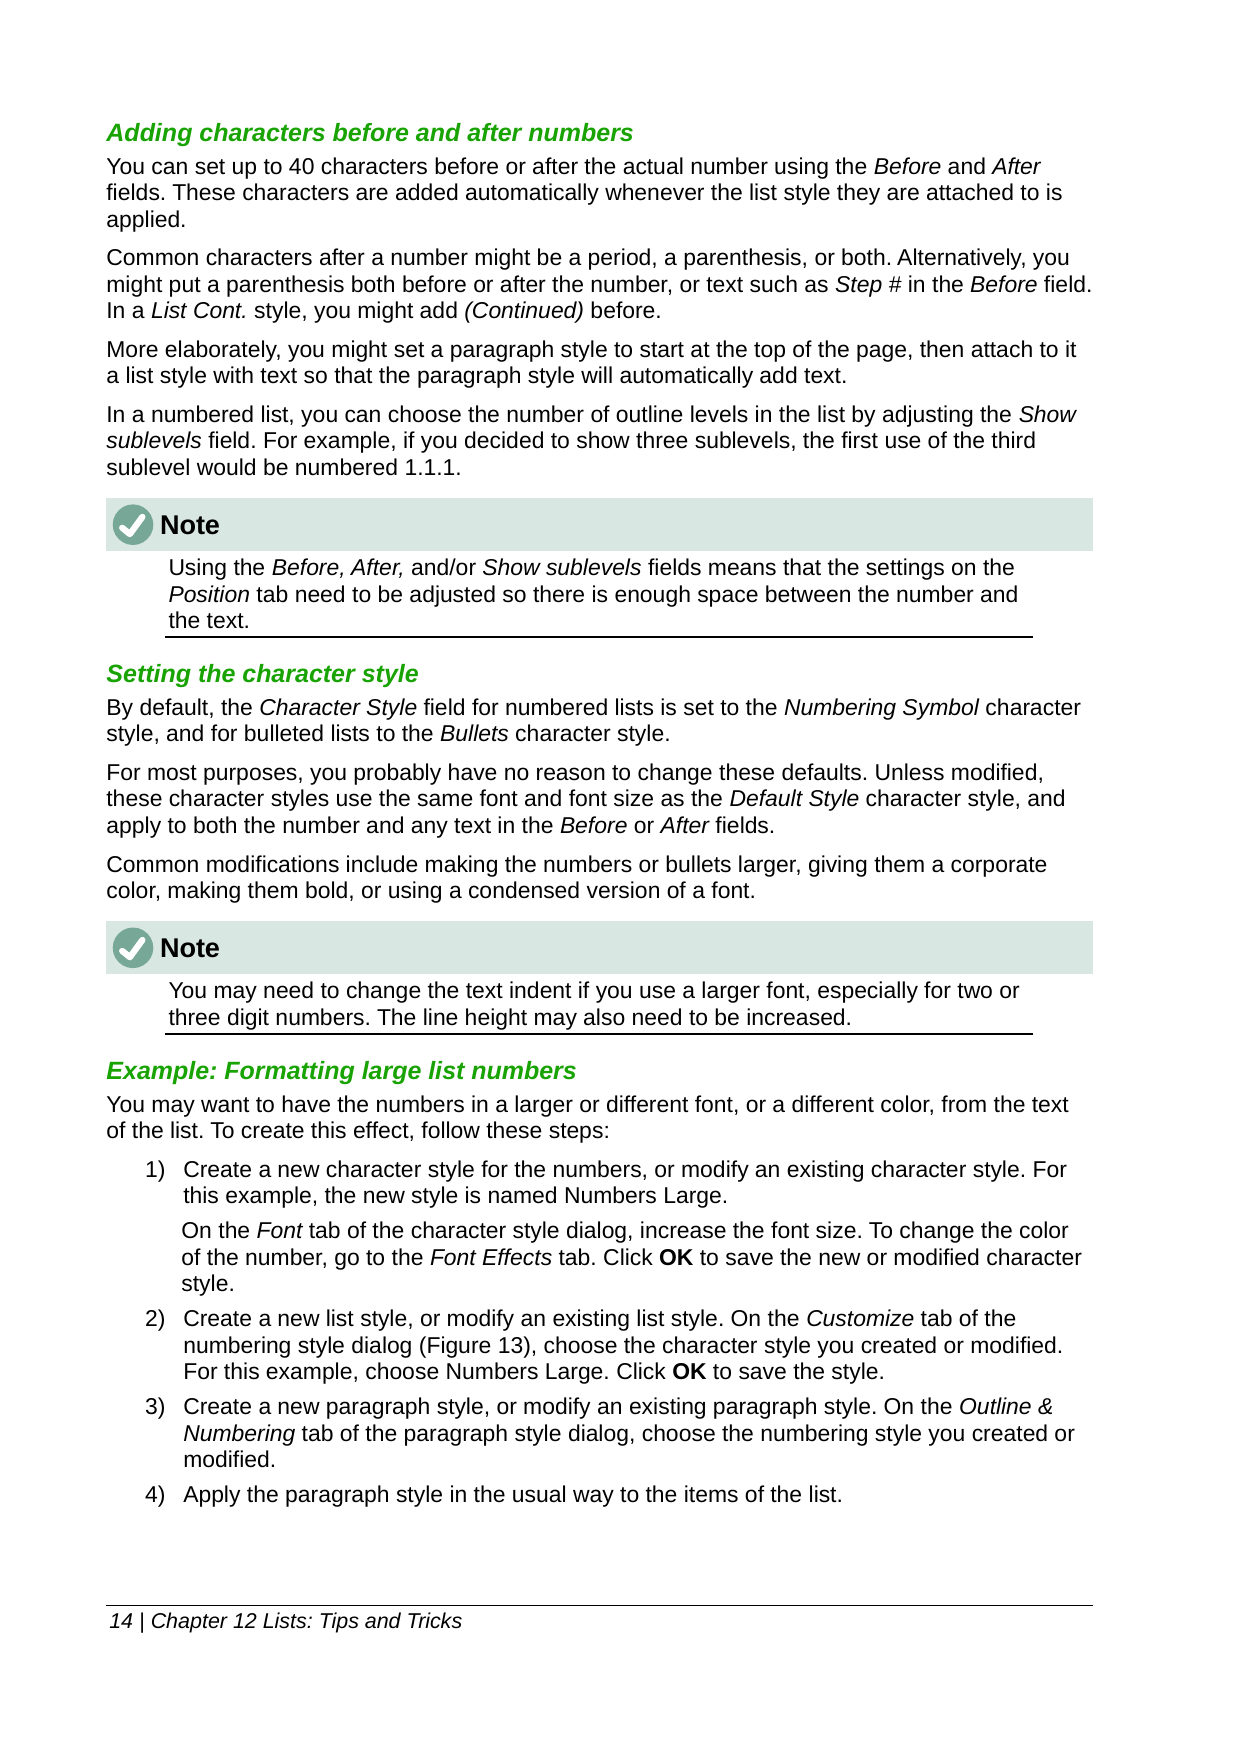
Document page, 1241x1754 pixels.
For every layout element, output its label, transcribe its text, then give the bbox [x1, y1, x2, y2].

subtitle Note [106, 498, 1093, 551]
list Create a new paragraph style, or modify an existing paragraph style. On the Outline & Numbering tab of the paragraph style dialog, choose the numbering style you created or modified. [165, 1393, 1093, 1472]
text Using the Before, After, and/or Show sublevels fields means that the settings on the Position tab need to be adjusted so there is enough space between the number and the text. [165, 551, 1033, 636]
text Common modifications include making the numbers or bullets larger, giving them a corporate color, making them bold, or using a condensed version of a font. [106, 851, 1093, 903]
list Create a new list style, or modify an existing list style. On the Customize tab of the numbering style dialog (Figure 13), choose the character style you created or modified. For this example, choose Numbers Large. Click OK to save the style. [165, 1305, 1093, 1384]
text By default, the Character Style field for numbered lists is set to the Numbering Symbol character style, and for bulleted lists to the Bullets character style. [106, 694, 1093, 747]
subtitle Note [106, 921, 1093, 974]
text You may want to have the numbers in a larger or different font, or a different color, from the text of the list. To create this effect, follow these steps: [106, 1091, 1093, 1143]
text For most purposes, you probably have no reason to change these defaults. Unless modified, these character styles use the same font and font size as the Default Style character style, and apply to both the number and any text in the Before or After fields. [106, 759, 1093, 838]
list Apply the paragraph style in the usual way to the items of the list. [165, 1481, 1093, 1507]
text You can set up to 40 characters before or after the actual number using the Before and After fields. These characters are added automatically whenever the list style they are attached to is applied. [106, 153, 1093, 232]
text In a numbered list, you can choose the number of outline levels in the list by adjusting the Show sublevels field. For example, if you decided to show three sublevels, the first use of the third sublevel would be numbered 1.1.1. [106, 401, 1093, 480]
list Create a new character style for the numbers, or modify an existing character style. For this example, the new style is named Numbers Large. [165, 1156, 1093, 1208]
subtitle Setting the character style [106, 659, 1093, 688]
text More elaborately, you might set a paragraph style to start at the top of the page, then attach to it a list style with text so that the paragraph style will automatically add text. [106, 336, 1093, 389]
text You may need to change the text indent if you use a larger font, especially for two or three digit numbers. The line height may also need to be increased. [165, 974, 1033, 1033]
subtitle Adding characters before and after numbers [106, 118, 1093, 147]
text Common characters after a number might be a period, a parenthesis, or both. Alternatively, you might put a parenthesis both before or after the number, or text such as Step # in the Before field. In a List Cont. style, you might add (Continued) before. [106, 244, 1093, 323]
subtitle Example: Formatting large list numbers [106, 1056, 1093, 1085]
list On the Font tab of the character style dialog, increase the font size. To change the color of the number, go to the Font Effects tab. Click OK to save the new or modified character style. [148, 1217, 1093, 1296]
